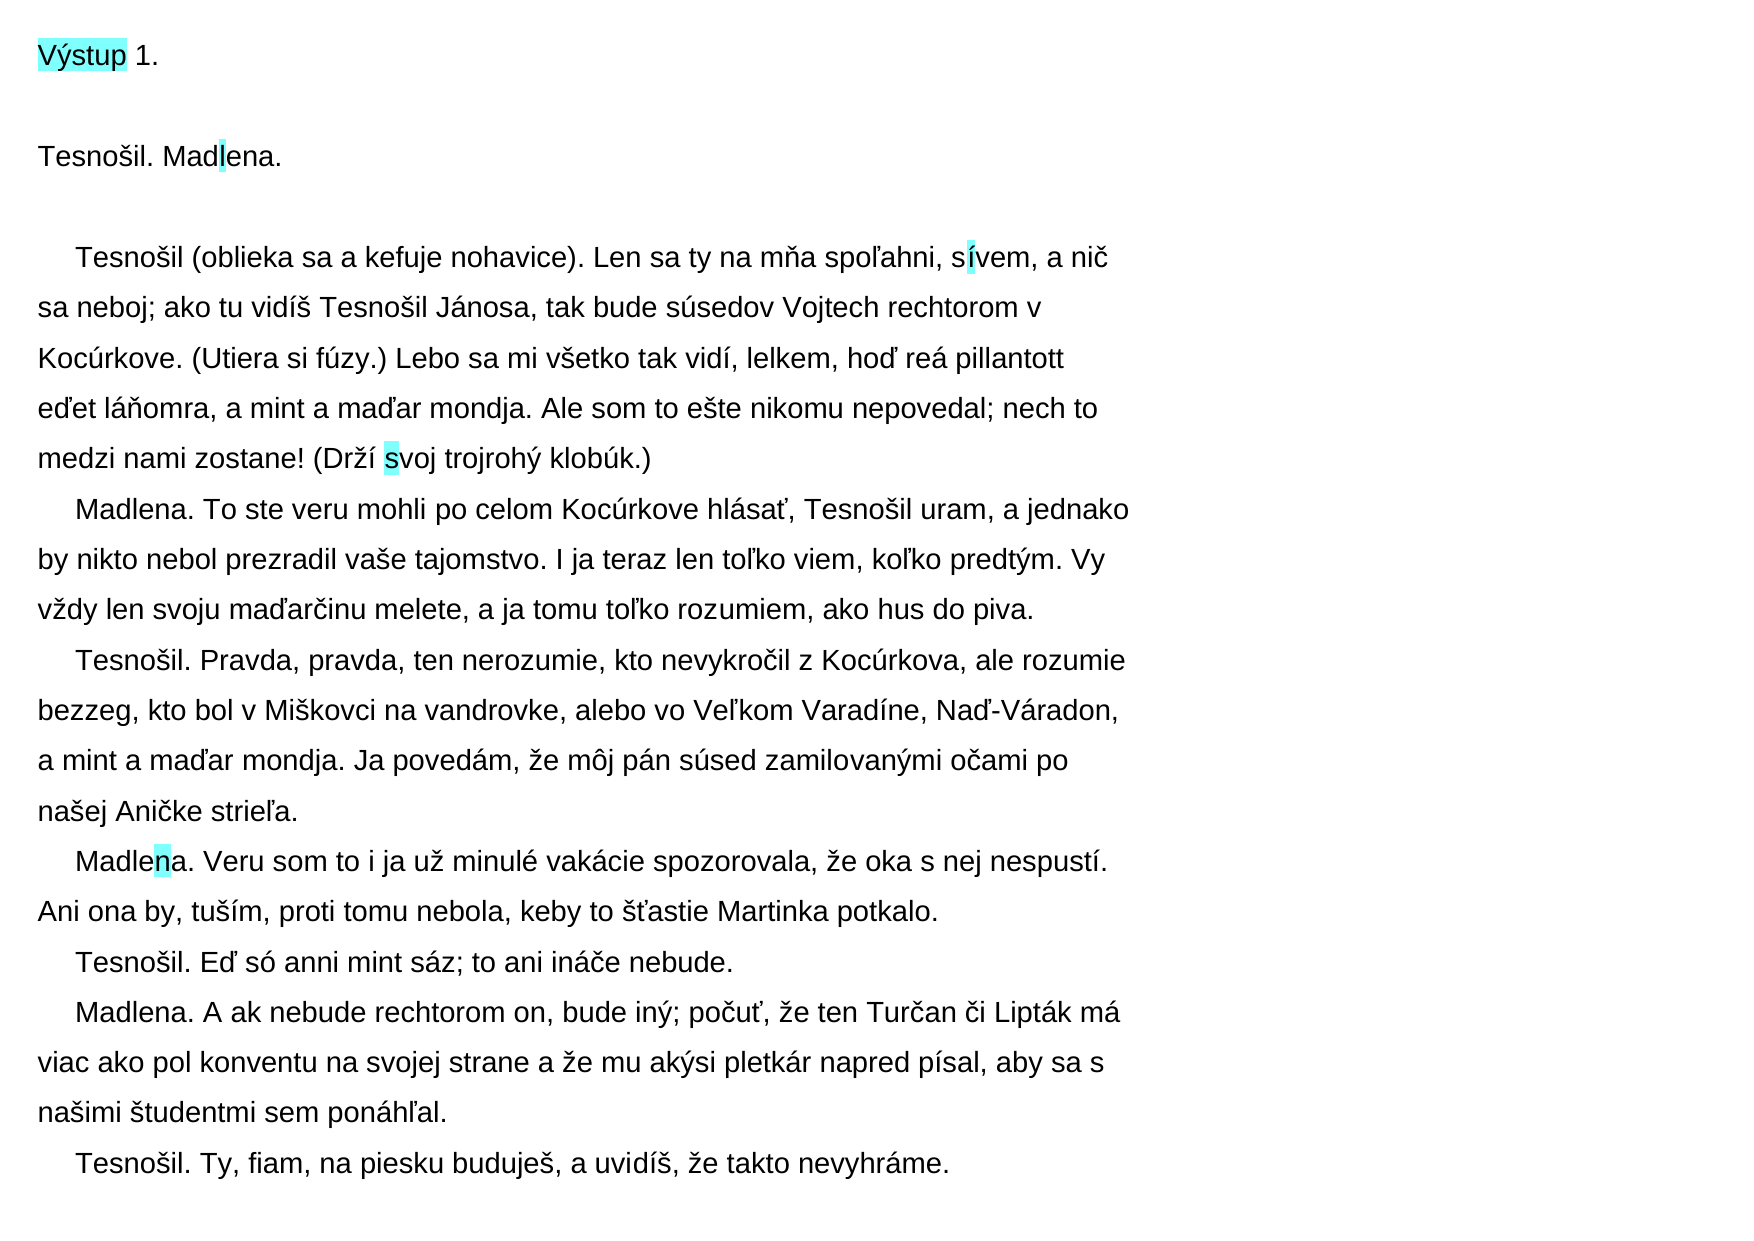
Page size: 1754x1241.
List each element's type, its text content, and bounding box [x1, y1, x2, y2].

text Tesnošil (oblieka sa a kefuje nohavice). Len sa ty na mňa spoľahni, sívem, a nič sa neboj; ako tu vidíš Tesnošil Jánosa, tak bude súsedov Vojtech rechtorom v Kocúrkove. (Utiera si fúzy.) Lebo sa mi všetko tak vidí, lelkem, hoď reá pillantott eďet láňomra, a mint a maďar mondja. Ale som to ešte nikomu nepovedal; nech to medzi nami zostane! (Drží svoj trojrohý klobúk.) [37, 240, 1130, 475]
text Tesnošil. Ty, fiam, na piesku buduješ, a uvi­díš, že takto nevyhráme. [37, 1146, 1130, 1179]
text Výstup 1. [37, 37, 1130, 71]
text Tesnošil. Eď só anni mint sáz; to ani ináče nebude. [37, 944, 1130, 978]
subtitle Tesnošil. Madlena. [37, 139, 1130, 172]
text Madlena. Veru som to i ja už minulé vakácie spozorovala, že oka s nej nespustí. Ani ona by, tuším, proti tomu nebola, keby to šťastie Martinka potkalo. [37, 844, 1130, 928]
text Madlena. To ste veru mohli po celom Ko­cúrkove hlásať, Tesnošil uram, a jednako by nikto nebol prezradil vaše tajomstvo. I ja teraz len toľko viem, koľko predtým. Vy vždy len svoju maďarčinu melete, a ja tomu toľko roz­umiem, ako hus do piva. [37, 492, 1130, 626]
text Madlena. A ak nebude rechtorom on, bude iný; počuť, že ten Turčan či Lipták má viac ako pol konventu na svojej strane a že mu akýsi pletkár napred písal, aby sa s našimi študentmi sem ponáhľal. [37, 995, 1130, 1129]
text Tesnošil. Pravda, pravda, ten nerozumie, kto nevykročil z Kocúrkova, ale rozumie bezzeg, kto bol v Miškovci na vandrovke, alebo vo Veľ­kom Varadíne, Naď-Váradon, a mint a maďar mondja. Ja povedám, že môj pán súsed zamilo­vanými očami po našej Aničke strieľa. [37, 643, 1130, 827]
